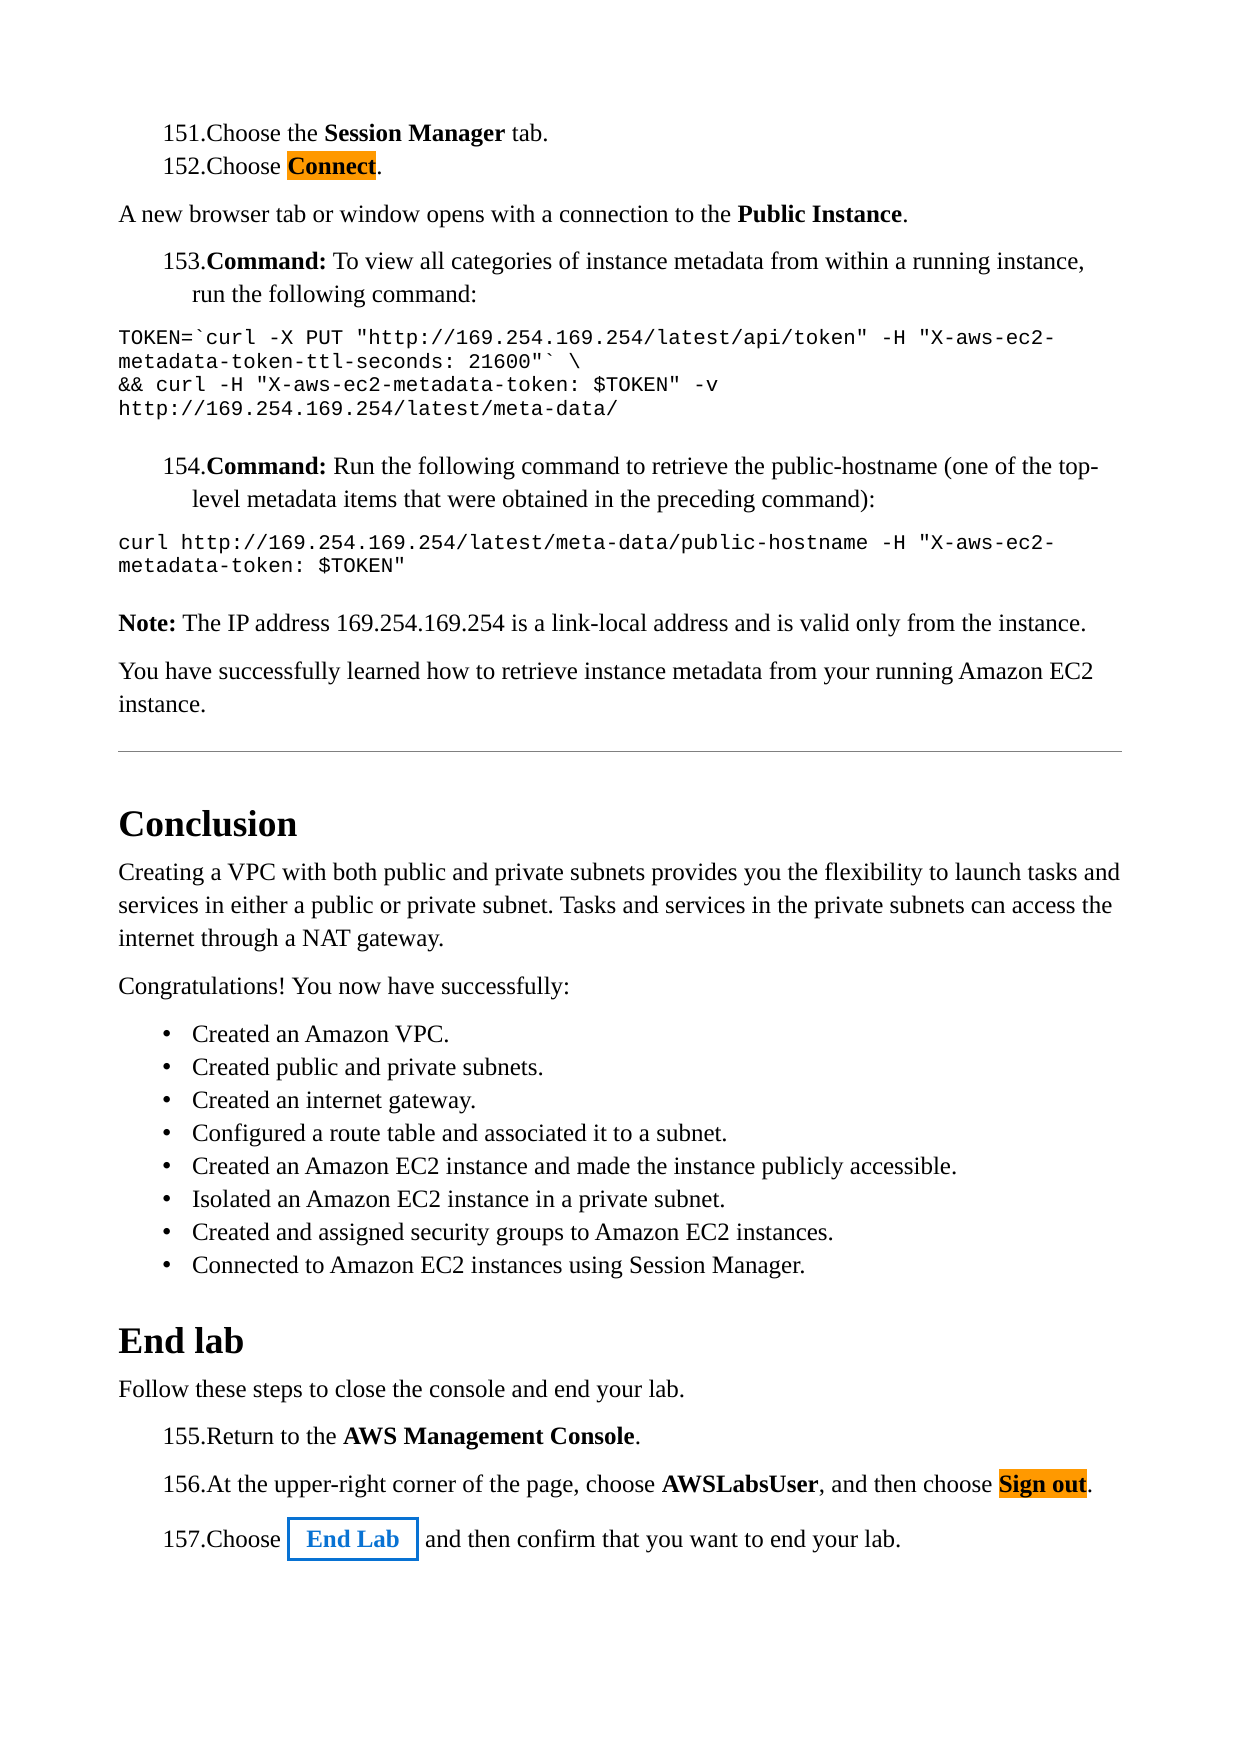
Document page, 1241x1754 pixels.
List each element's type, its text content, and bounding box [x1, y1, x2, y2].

list and then confirm that you want to end your lab. [419, 1517, 1122, 1561]
list Configured a route table and associated it to a subnet. [162, 1118, 1122, 1146]
list Created public and private subnets. [162, 1052, 1122, 1080]
list At the upper-right corner of the page, choose AWSLabsUser, and then choose Sign out. [162, 1469, 1122, 1498]
list Choose [162, 1517, 287, 1561]
list Command: Run the following command to retrieve the public-hostname (one of the top-level metadata items that were obtained in the preceding command): [162, 451, 1122, 513]
text A new browser tab or window opens with a connection to the Public Instance. [118, 199, 1122, 227]
list Connected to Amazon EC2 instances using Session Manager. [162, 1250, 1122, 1278]
text You have successfully learned how to retrieve instance metadata from your running Amazon EC2 instance. [118, 656, 1122, 718]
list Created an Amazon VPC. [162, 1019, 1122, 1047]
subtitle Conclusion [118, 802, 1122, 845]
list Command: To view all categories of instance metadata from within a running instance, run the following command: [162, 246, 1122, 308]
list Created and assigned security groups to Amazon EC2 instances. [162, 1217, 1122, 1246]
subtitle End lab [118, 1318, 1122, 1361]
text Congratulations! You now have successfully: [118, 971, 1122, 1000]
text Note: The IP address 169.254.169.254 is a link-local address and is valid only from the instance. [118, 608, 1122, 637]
list Choose Connect. [162, 151, 1122, 180]
list Isolated an Amazon EC2 instance in a private subnet. [162, 1184, 1122, 1212]
text TOKEN=`curl -X PUT "http://169.254.169.254/latest/api/token" -H "X-aws-ec2-metadata-token-ttl-seconds: 21600"` \ [118, 327, 1122, 374]
list Created an Amazon EC2 instance and made the instance publicly accessible. [162, 1151, 1122, 1179]
list Created an internet gateway. [162, 1085, 1122, 1113]
text curl http://169.254.169.254/latest/meta-data/public-hostname -H "X-aws-ec2-metadata-token: $TOKEN" [118, 532, 1122, 579]
list Return to the AWS Management Console. [162, 1421, 1122, 1450]
text Follow these steps to close the console and end your lab. [118, 1374, 1122, 1403]
list Choose the Session Manager tab. [162, 118, 1122, 147]
list End Lab [290, 1520, 416, 1558]
text Creating a VPC with both public and private subnets provides you the flexibility to launch tasks and services in either a public or private subnet. Tasks and services in the private subnets can access the internet through a NAT gateway. [118, 857, 1122, 952]
text && curl -H "X-aws-ec2-metadata-token: $TOKEN" -v http://169.254.169.254/latest/meta-data/ [118, 374, 1122, 422]
